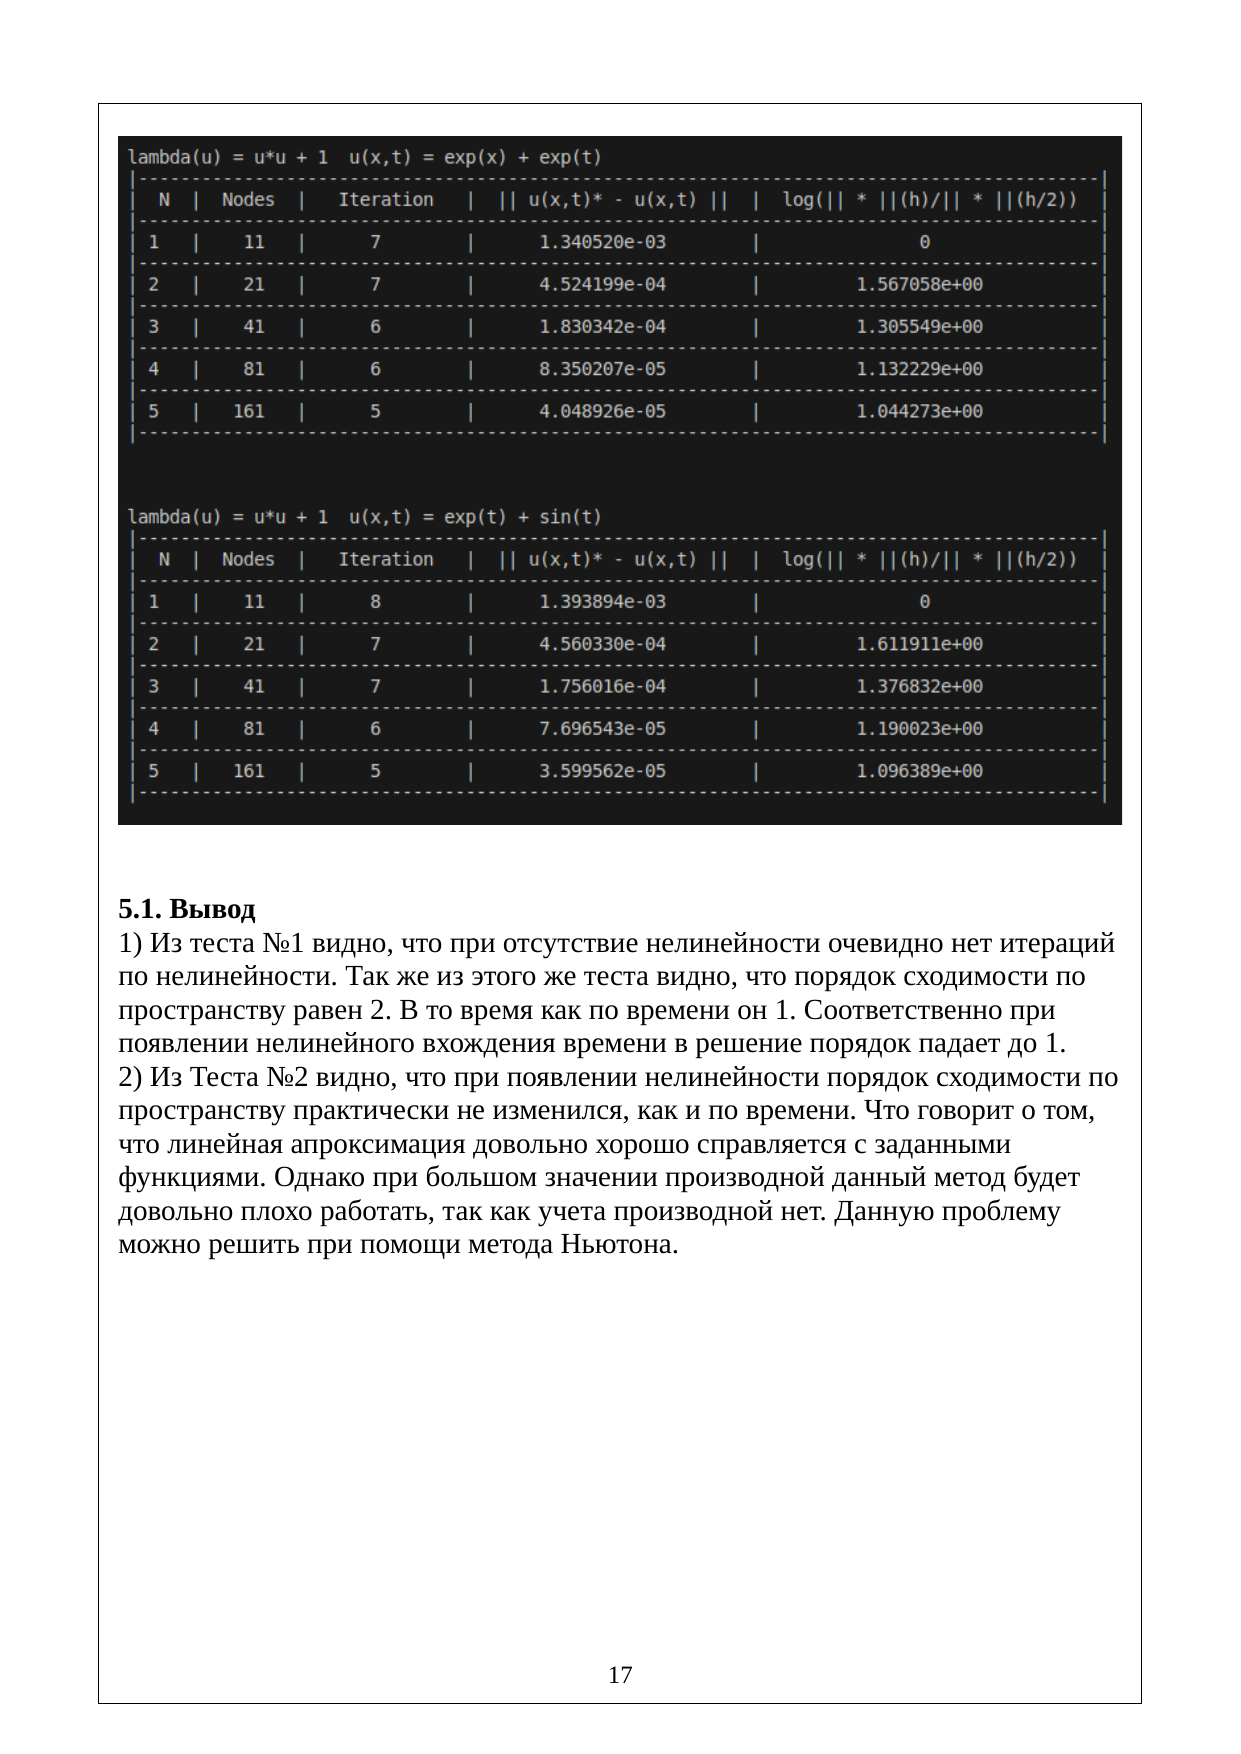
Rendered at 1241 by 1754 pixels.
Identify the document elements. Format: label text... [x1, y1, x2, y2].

text 2) Из Теста №2 видно, что при появлении нелинейности порядок сходимости по пространству практически не изменился, как и по времени. Что говорит о том, что линейная апроксимация довольно хорошо справляется с заданными функциями. Однако при большом значении производной данный метод будет довольно плохо работать, так как учета производной нет. Данную проблему можно решить при помощи метода Ньютона. [118, 1059, 1122, 1260]
picture [118, 136, 1123, 825]
text 5.1. Вывод [118, 891, 1122, 925]
text 1) Из теста №1 видно, что при отсутствие нелинейности очевидно нет итераций по нелинейности. Так же из этого же теста видно, что порядок сходимости по пространству равен 2. В то время как по времени он 1. Соответственно при появлении нелинейного вхождения времени в решение порядок падает до 1. [118, 925, 1122, 1059]
